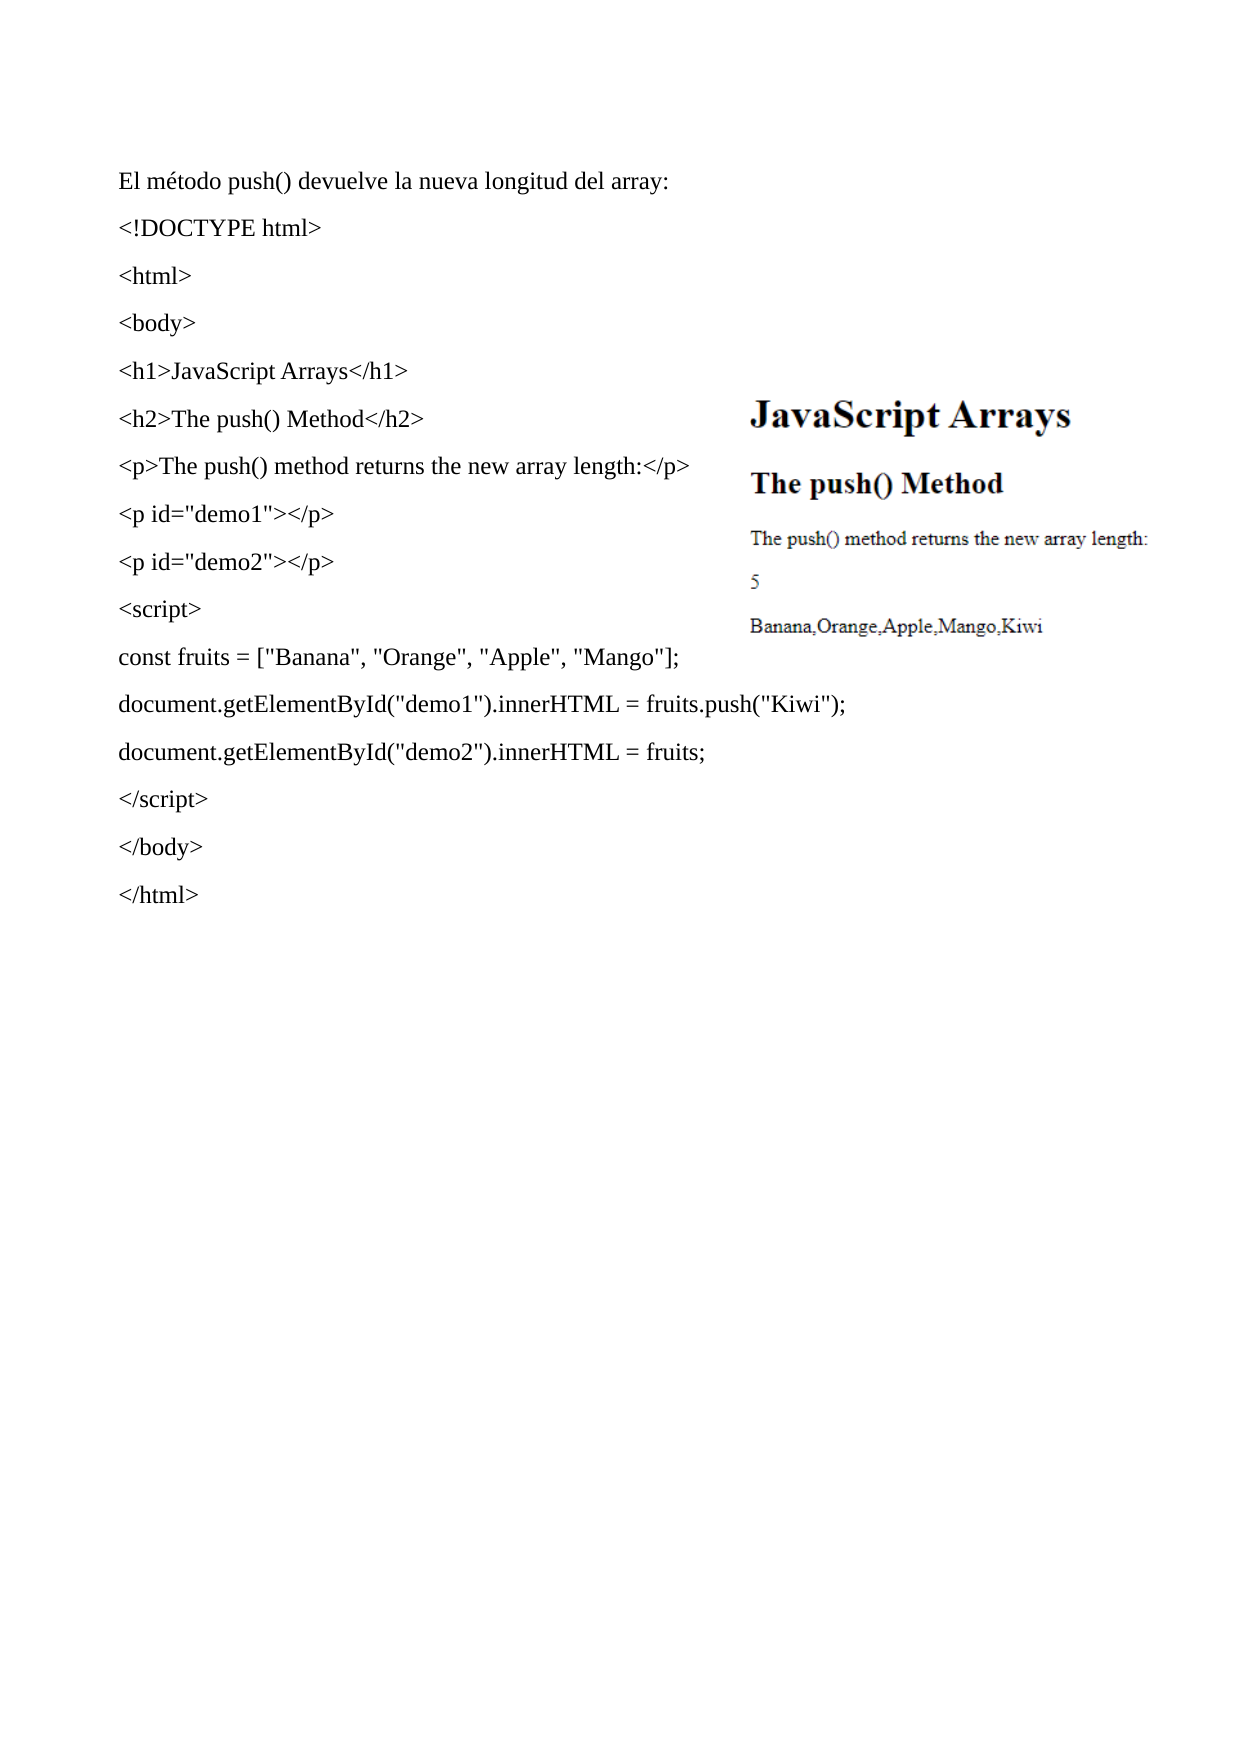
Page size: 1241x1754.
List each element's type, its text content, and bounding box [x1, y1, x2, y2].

text </script> [118, 784, 1122, 813]
text document.getElementById("demo2").innerHTML = fruits; [118, 737, 1122, 766]
text <p id="demo2"></p> [118, 547, 750, 575]
text <p id="demo1"></p> [118, 499, 750, 528]
text </html> [118, 880, 1122, 908]
text <script> [118, 594, 750, 623]
text <h1>JavaScript Arrays</h1> [118, 356, 1122, 385]
picture [750, 380, 1167, 647]
text <p>The push() method returns the new array length:</p> [118, 451, 750, 480]
text <h2>The push() Method</h2> [118, 404, 750, 432]
text <!DOCTYPE html> [118, 213, 1122, 242]
text <body> [118, 308, 1122, 337]
text El método push() devuelve la nueva longitud del array: [118, 166, 1122, 194]
text </body> [118, 832, 1122, 861]
text <html> [118, 261, 1122, 290]
text document.getElementById("demo1").innerHTML = fruits.push("Kiwi"); [118, 689, 1122, 718]
text const fruits = ["Banana", "Orange", "Apple", "Mango"]; [118, 642, 1122, 671]
